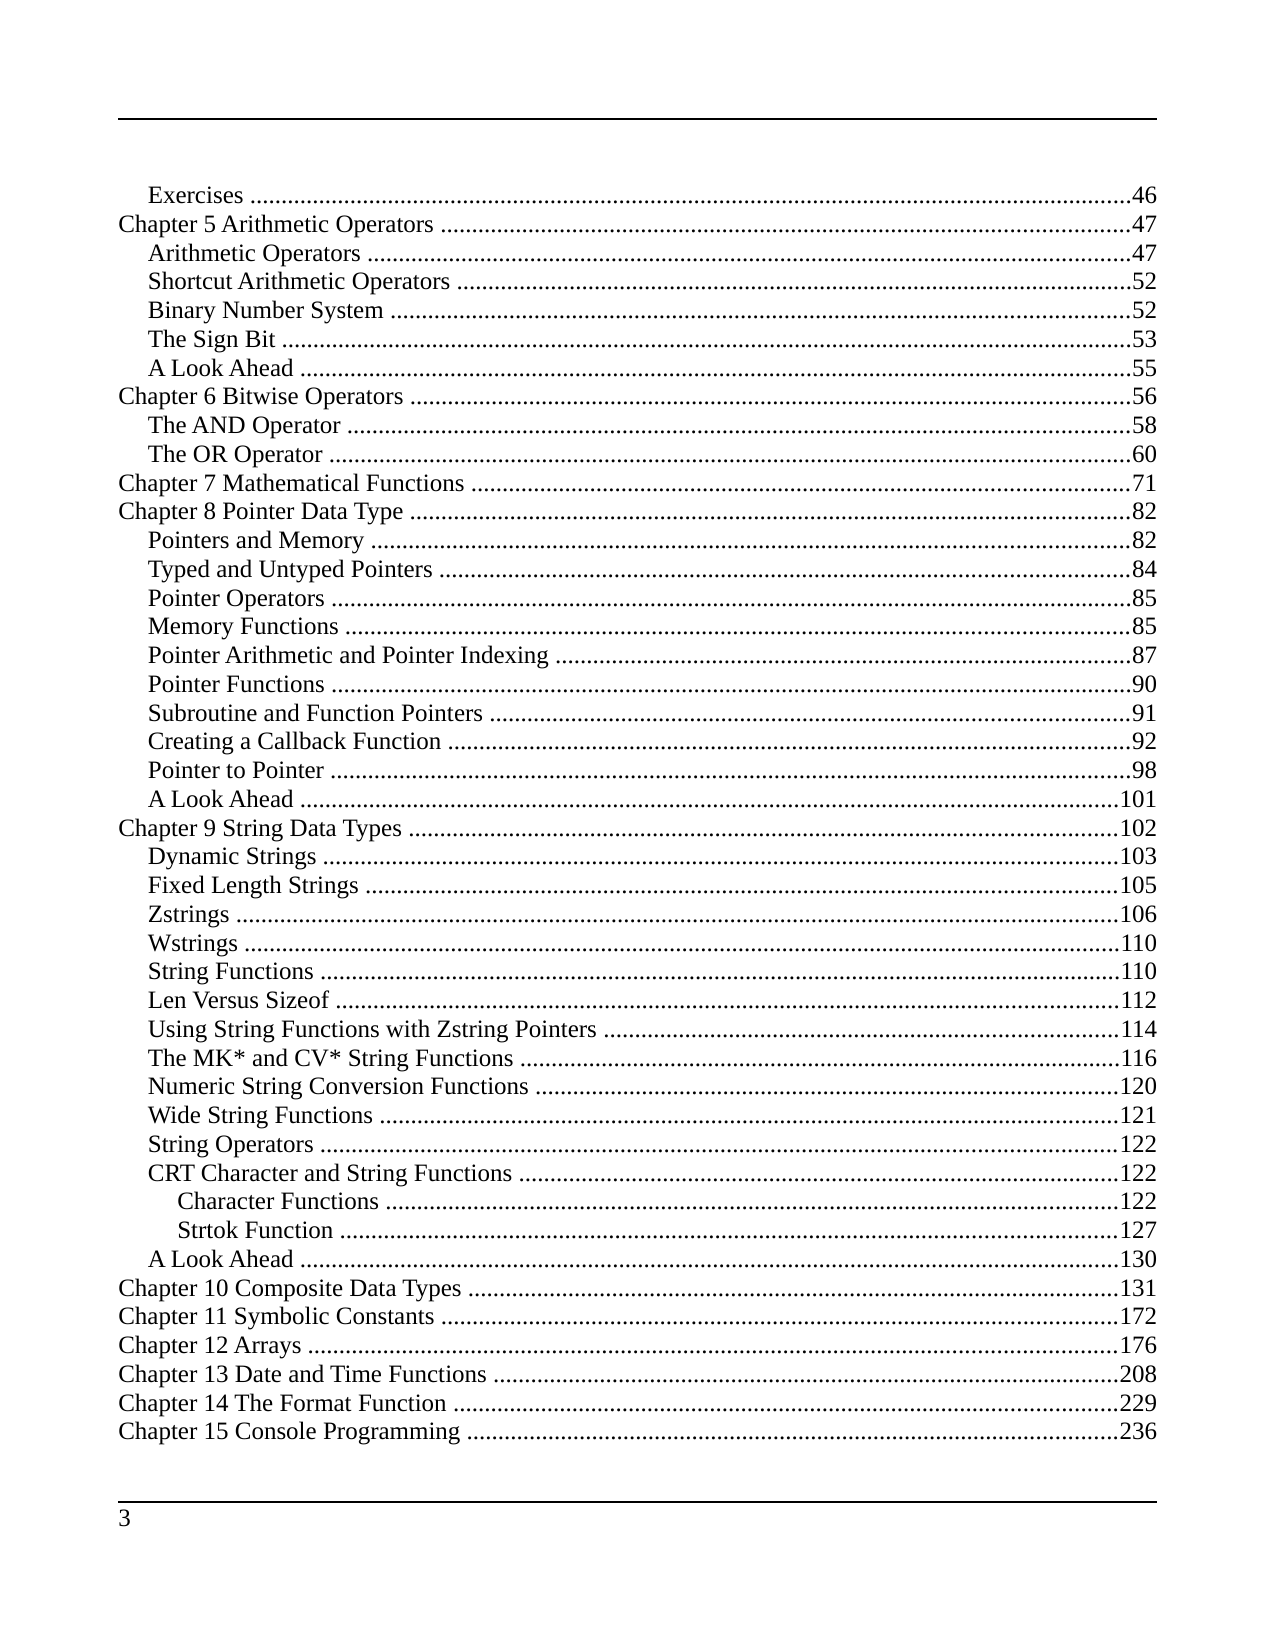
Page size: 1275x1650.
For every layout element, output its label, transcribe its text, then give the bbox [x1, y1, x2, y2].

text Strtok Function 127 [177, 1215, 1157, 1244]
text Typed and Untyped Pointers 84 [148, 554, 1157, 583]
text The MK* and CV* String Functions 116 [148, 1043, 1157, 1071]
text The AND Operator 58 [148, 410, 1157, 439]
text A Look Ahead 101 [148, 784, 1157, 813]
text Chapter 13 Date and Time Functions 208 [118, 1359, 1157, 1388]
text Chapter 11 Symbolic Constants 172 [118, 1301, 1157, 1330]
text Using String Functions with Zstring Pointers 114 [148, 1014, 1157, 1043]
text Chapter 8 Pointer Data Type 82 [118, 496, 1157, 525]
text String Operators 122 [148, 1129, 1157, 1158]
text Chapter 10 Composite Data Types 131 [118, 1273, 1157, 1301]
text Pointer Functions 90 [148, 669, 1157, 698]
text Subroutine and Function Pointers 91 [148, 698, 1157, 726]
text A Look Ahead 55 [148, 353, 1157, 381]
text Chapter 6 Bitwise Operators 56 [118, 381, 1157, 410]
text Exercises 46 [148, 180, 1157, 209]
text Chapter 9 String Data Types 102 [118, 813, 1157, 841]
text Numeric String Conversion Functions 120 [148, 1071, 1157, 1100]
text Zstrings 106 [148, 899, 1157, 928]
text Memory Functions 85 [148, 611, 1157, 640]
text Wstrings 110 [148, 928, 1157, 956]
text String Functions 110 [148, 956, 1157, 985]
text Pointer Arithmetic and Pointer Indexing 87 [148, 640, 1157, 669]
text Len Versus Sizeof 112 [148, 985, 1157, 1014]
text A Look Ahead 130 [148, 1244, 1157, 1273]
text CRT Character and String Functions 122 [148, 1158, 1157, 1186]
text Arithmetic Operators 47 [148, 238, 1157, 266]
text Chapter 14 The Format Function 229 [118, 1388, 1157, 1416]
text Wide String Functions 121 [148, 1100, 1157, 1129]
text The OR Operator 60 [148, 439, 1157, 468]
text Fixed Length Strings 105 [148, 870, 1157, 899]
text Pointer Operators 85 [148, 583, 1157, 611]
text Pointers and Memory 82 [148, 525, 1157, 554]
text Shortcut Arithmetic Operators 52 [148, 266, 1157, 295]
text Chapter 12 Arrays 176 [118, 1330, 1157, 1359]
text Binary Number System 52 [148, 295, 1157, 324]
text Creating a Callback Function 92 [148, 726, 1157, 755]
text The Sign Bit 53 [148, 324, 1157, 353]
text Dynamic Strings 103 [148, 841, 1157, 870]
text Chapter 7 Mathematical Functions 71 [118, 468, 1157, 496]
text Chapter 15 Console Programming 236 [118, 1416, 1157, 1445]
text Character Functions 122 [177, 1186, 1157, 1215]
text Chapter 5 Arithmetic Operators 47 [118, 209, 1157, 238]
text Pointer to Pointer 98 [148, 755, 1157, 784]
